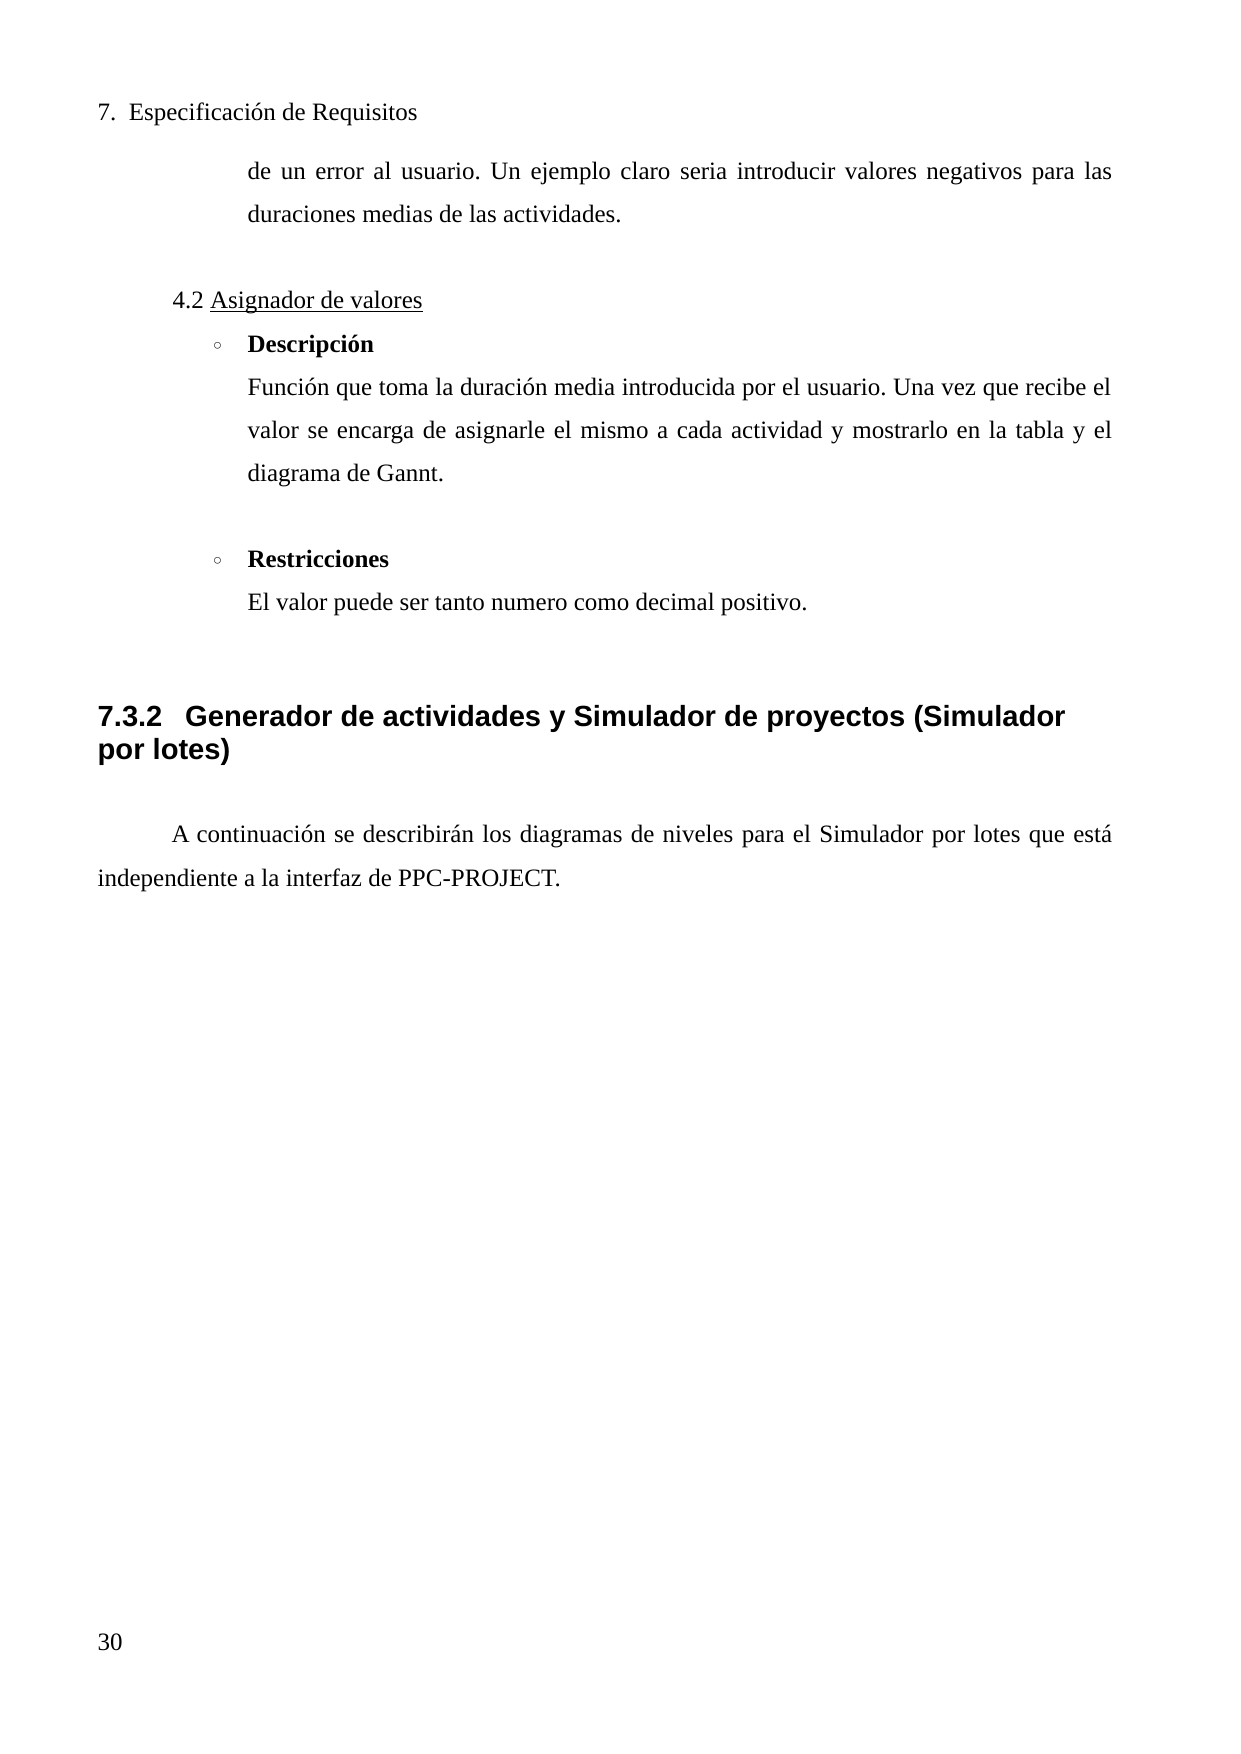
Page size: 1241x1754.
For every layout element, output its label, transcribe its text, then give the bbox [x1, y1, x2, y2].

list de un error al usuario. Un ejemplo claro seria introducir valores negativos para las duraciones medias de las actividades. [210, 156, 1113, 228]
list El valor puede ser tanto numero como decimal positivo. [210, 587, 1113, 616]
text A continuación se describirán los diagramas de niveles para el Simulador por lotes que está independiente a la interfaz de PPC-PROJECT. [97, 819, 1113, 891]
list Descripción [210, 329, 1113, 357]
list Función que toma la duración media introducida por el usuario. Una vez que recibe el valor se encarga de asignarle el mismo a cada actividad y mostrarlo en la tabla y el diagrama de Gannt. [210, 372, 1113, 487]
list Restricciones [210, 544, 1113, 573]
list Asignador de valores [172, 286, 1113, 314]
subtitle Generador de actividades y Simulador de proyectos (Simulador por lotes) [97, 699, 1113, 766]
